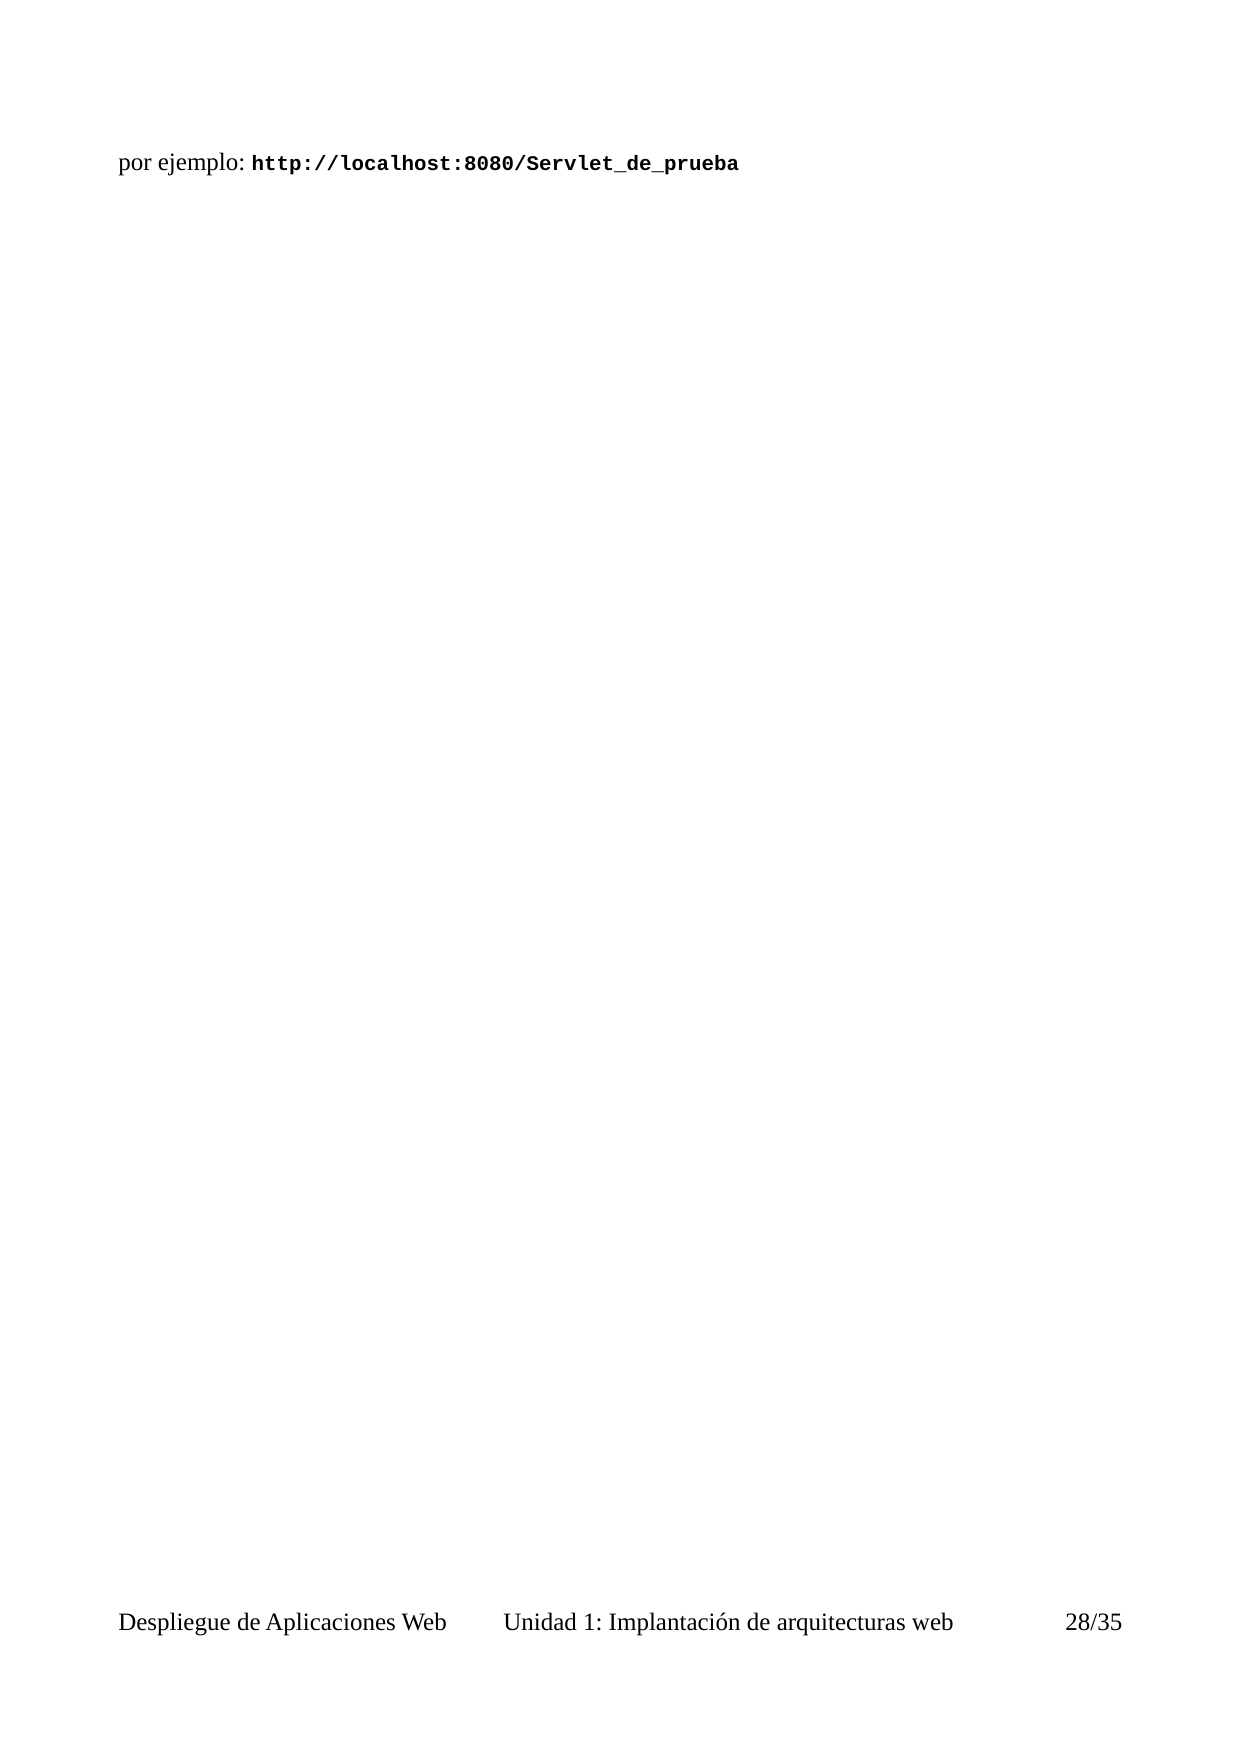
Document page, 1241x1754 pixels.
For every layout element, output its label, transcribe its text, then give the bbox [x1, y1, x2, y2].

text por ejemplo: http://localhost:8080/Servlet_de_prueba [118, 147, 1122, 176]
